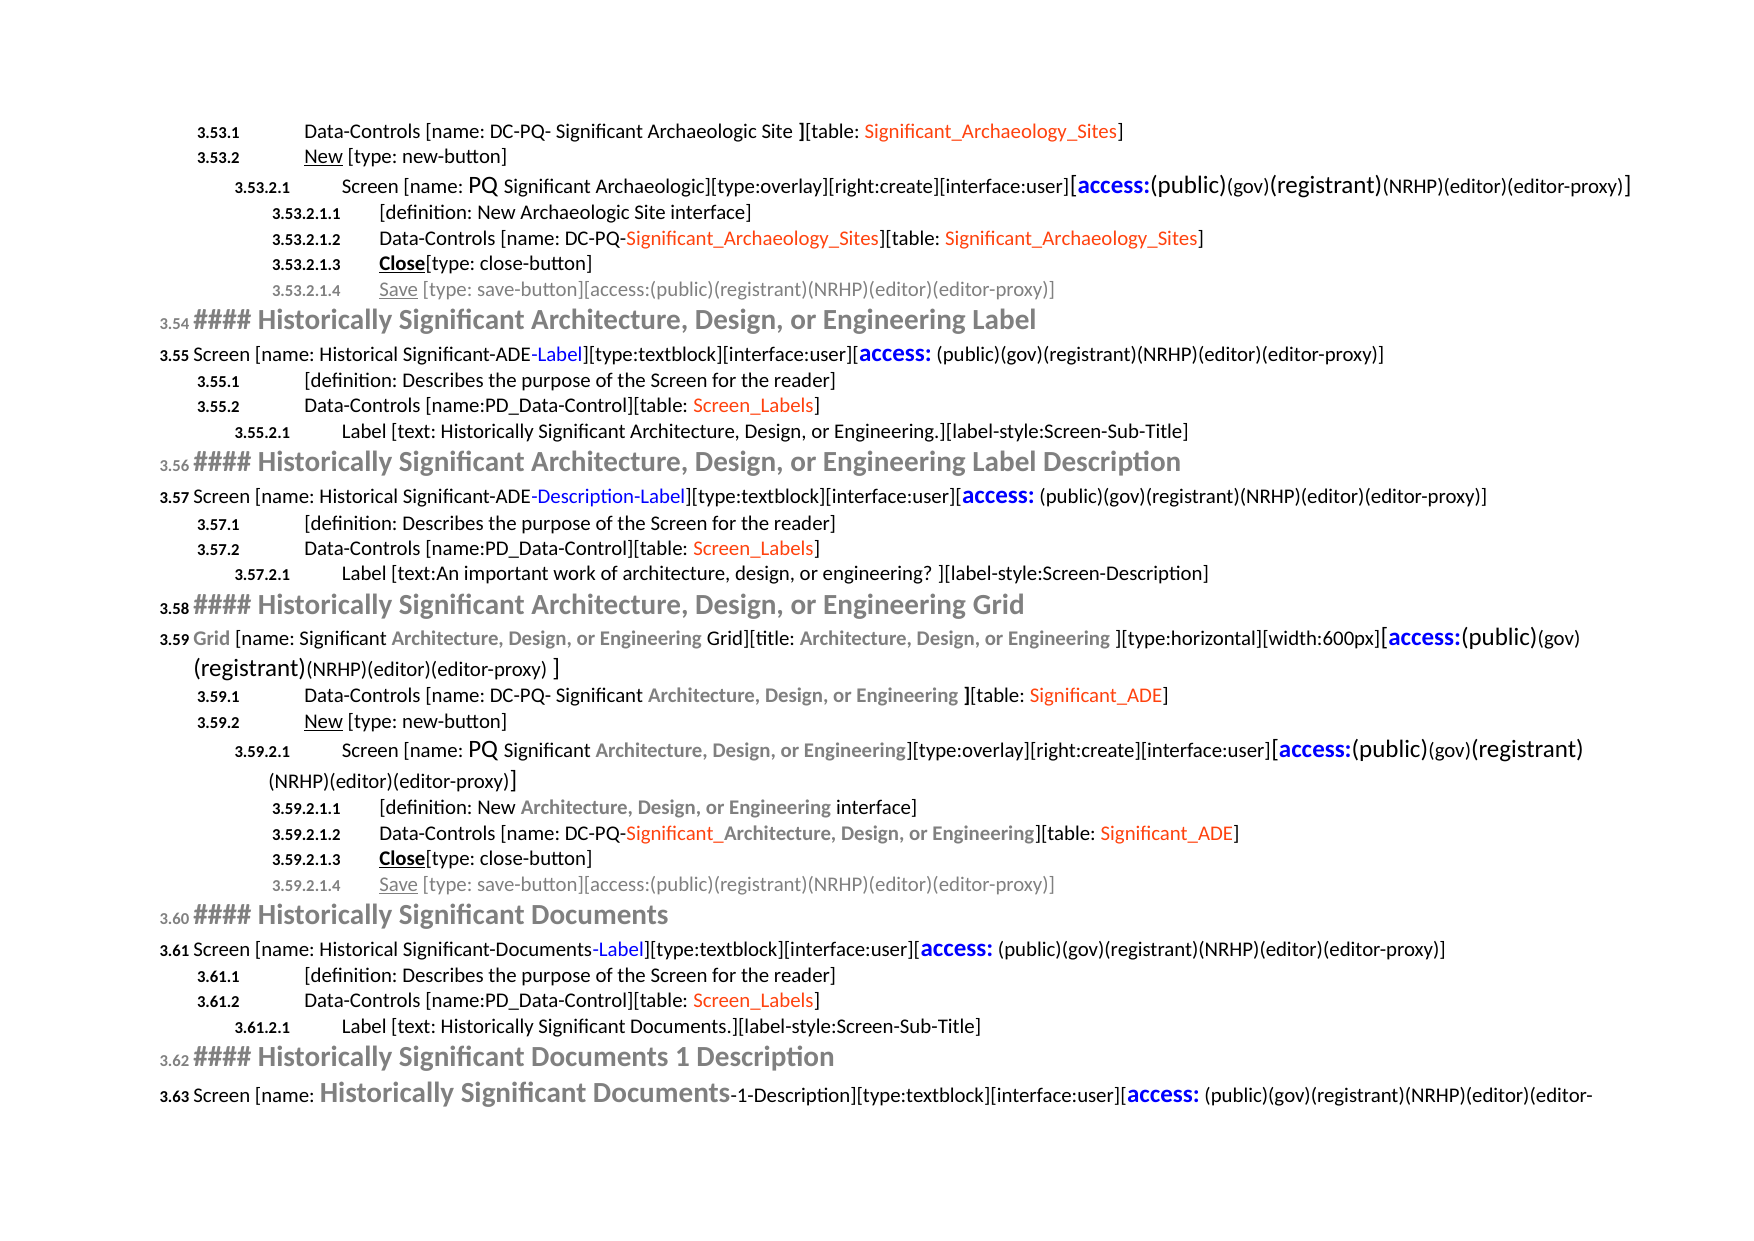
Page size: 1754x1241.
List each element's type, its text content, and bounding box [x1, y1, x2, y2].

list Screen [name: PQ Significant Archaeologic][type:overlay][right:create][interface:user][access:(public)(gov)(registrant)(NRHP)(editor)(editor-proxy)] [231, 169, 1636, 199]
list Data-Controls [name:PD_Data-Control][table: Screen_Labels] [193, 988, 1636, 1013]
list Label [text: Historically Significant Architecture, Design, or Engineering.][label-style:Screen-Sub-Title] [231, 418, 1636, 443]
list Data-Controls [name:PD_Data-Control][table: Screen_Labels] [193, 393, 1636, 418]
list [definition: Describes the purpose of the Screen for the reader] [193, 510, 1636, 535]
list Screen [name: Historical Significant-Documents-Label][type:textblock][interface:user][access: (public)(gov)(registrant)(NRHP)(editor)(editor-proxy)] [156, 932, 1636, 962]
list #### Historically Significant Architecture, Design, or Engineering Grid [156, 586, 1636, 622]
list #### Historically Significant Architecture, Design, or Engineering Label [156, 301, 1636, 337]
list Label [text: Historically Significant Documents.][label-style:Screen-Sub-Title] [231, 1013, 1636, 1038]
list Data-Controls [name: DC-PQ-Significant_Archaeology_Sites][table: Significant_Archaeology_Sites] [268, 225, 1636, 250]
list Screen [name: Historical Significant-ADE-Label][type:textblock][interface:user][access: (public)(gov)(registrant)(NRHP)(editor)(editor-proxy)] [156, 337, 1636, 367]
list New [type: new-button] [193, 143, 1636, 169]
list Data-Controls [name: DC-PQ-Significant_Architecture, Design, or Engineering][table: Significant_ADE] [268, 820, 1636, 845]
list [definition: Describes the purpose of the Screen for the reader] [193, 367, 1636, 393]
list Save [type: save-button][access:(public)(registrant)(NRHP)(editor)(editor-proxy)] [268, 871, 1636, 896]
list Close[type: close-button] [268, 250, 1636, 276]
list #### Historically Significant Documents 1 Description [156, 1038, 1636, 1074]
list Data-Controls [name: DC-PQ- Significant Architecture, Design, or Engineering ][table: Significant_ADE] [193, 683, 1636, 708]
list #### Historically Significant Documents [156, 896, 1636, 932]
list Grid [name: Significant Architecture, Design, or Engineering Grid][title: Architecture, Design, or Engineering ][type:horizontal][width:600px][access:(public)(gov)(registrant)(NRHP)(editor)(editor-proxy) ] [156, 622, 1636, 683]
list Screen [name: PQ Significant Architecture, Design, or Engineering][type:overlay][right:create][interface:user][access:(public)(gov)(registrant)(NRHP)(editor)(editor-proxy)] [231, 733, 1636, 794]
list [definition: Describes the purpose of the Screen for the reader] [193, 962, 1636, 988]
list #### Historically Significant Architecture, Design, or Engineering Label Description [156, 443, 1636, 479]
list Save [type: save-button][access:(public)(registrant)(NRHP)(editor)(editor-proxy)] [268, 276, 1636, 301]
list Label [text:An important work of architecture, design, or engineering? ][label-style:Screen-Description] [231, 561, 1636, 586]
list New [type: new-button] [193, 708, 1636, 733]
list Screen [name: Historically Significant Documents-1-Description][type:textblock][interface:user][access: (public)(gov)(registrant)(NRHP)(editor)(editor- [156, 1074, 1636, 1110]
list Close[type: close-button] [268, 845, 1636, 871]
list [definition: New Architecture, Design, or Engineering interface] [268, 794, 1636, 820]
list Data-Controls [name:PD_Data-Control][table: Screen_Labels] [193, 535, 1636, 561]
list Data-Controls [name: DC-PQ- Significant Archaeologic Site ][table: Significant_Archaeology_Sites] [193, 118, 1636, 143]
list Screen [name: Historical Significant-ADE-Description-Label][type:textblock][interface:user][access: (public)(gov)(registrant)(NRHP)(editor)(editor-proxy)] [156, 479, 1636, 510]
list [definition: New Archaeologic Site interface] [268, 199, 1636, 225]
